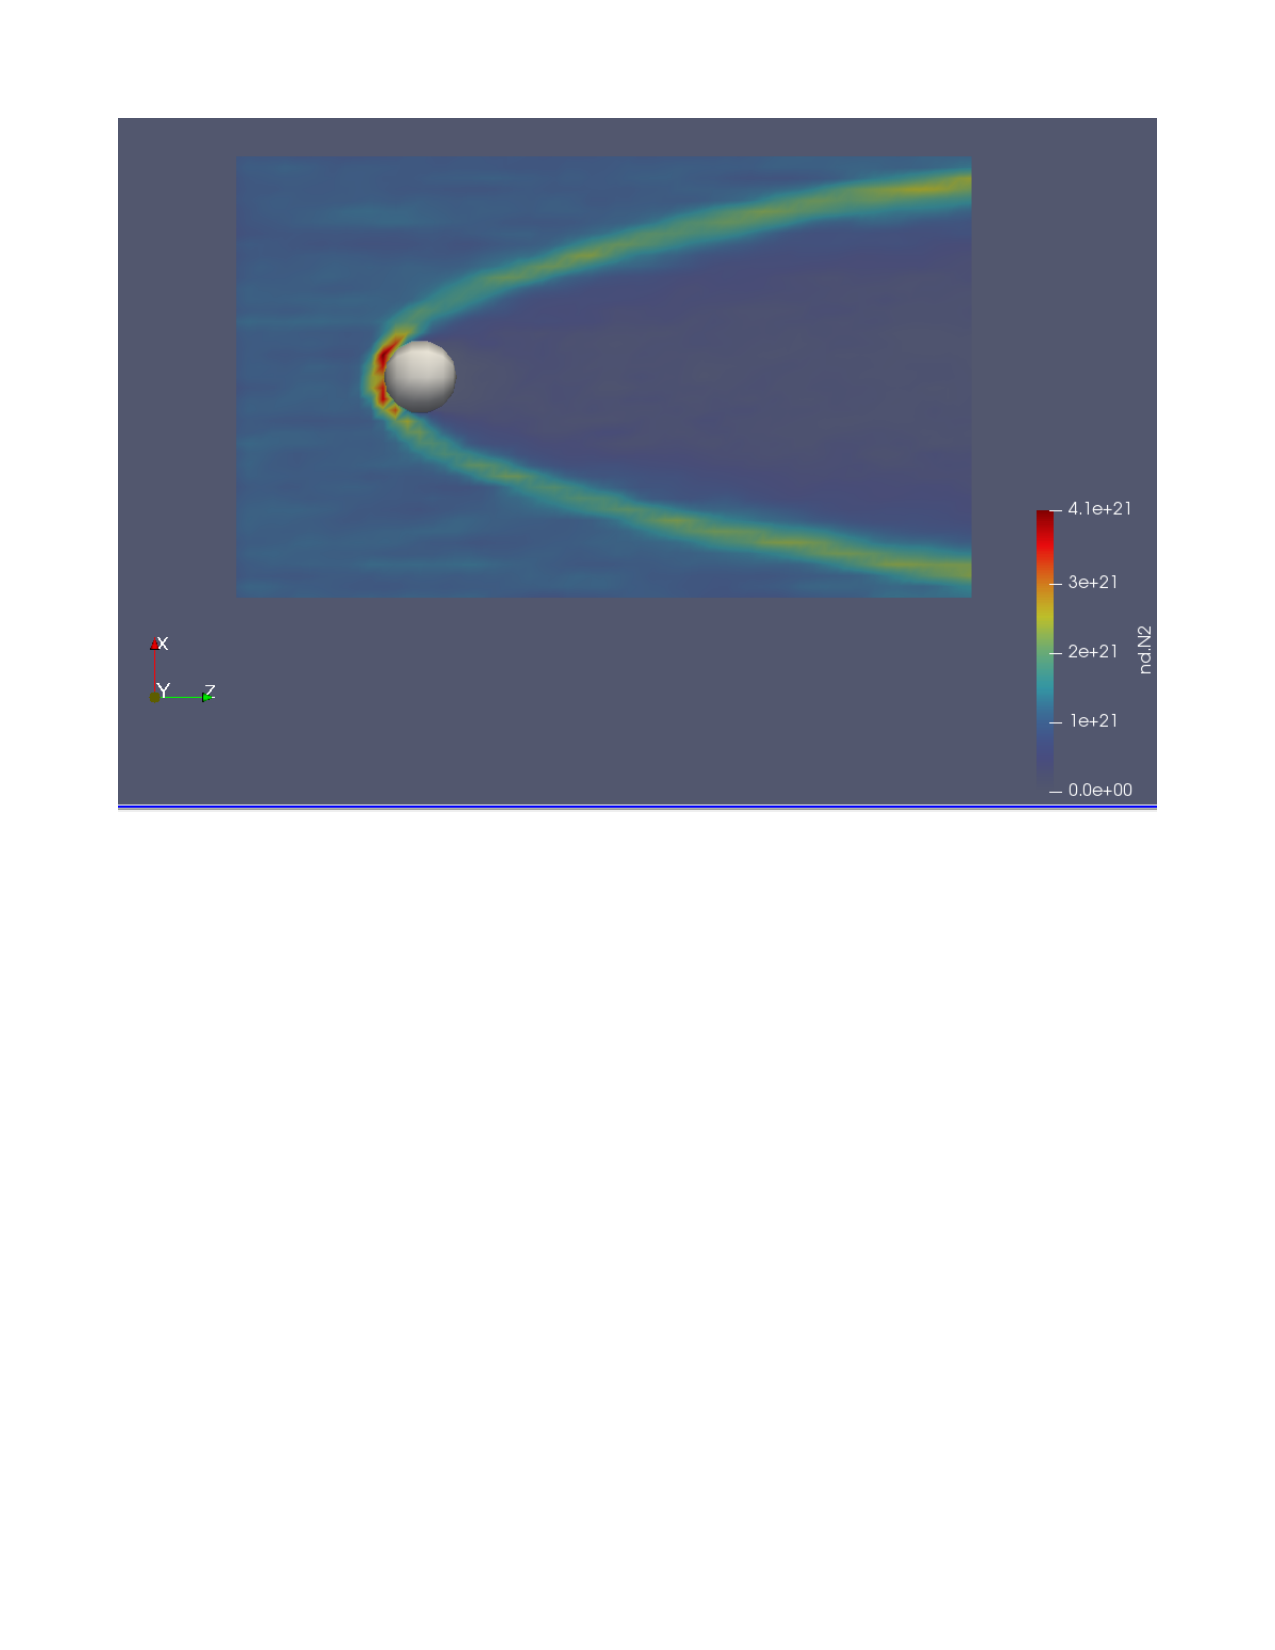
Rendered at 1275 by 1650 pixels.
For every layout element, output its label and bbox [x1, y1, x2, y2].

picture [118, 118, 1157, 812]
